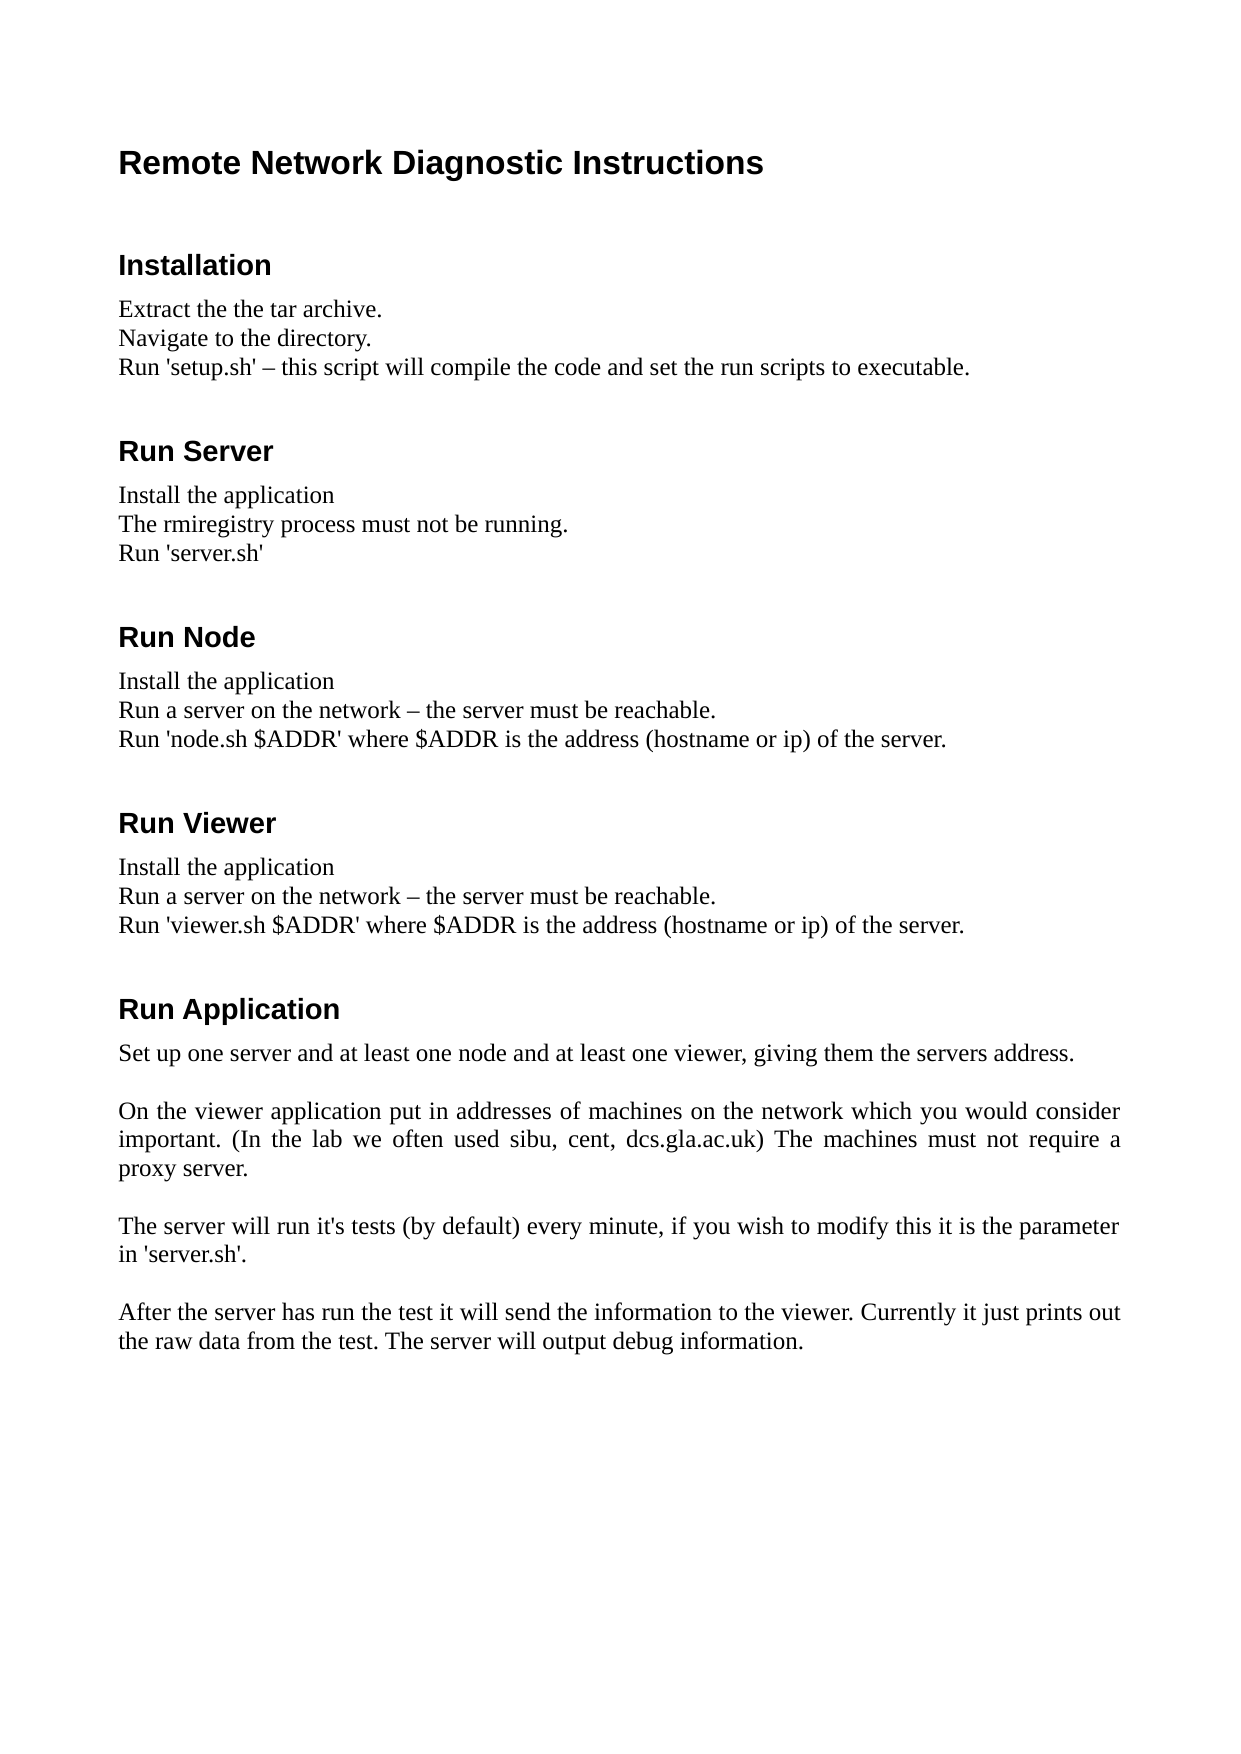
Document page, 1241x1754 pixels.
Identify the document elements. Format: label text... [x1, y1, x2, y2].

text Install the application [118, 480, 1122, 509]
text Extract the the tar archive. [118, 294, 1122, 323]
text Run a server on the network – the server must be reachable. [118, 695, 1122, 724]
text Run 'viewer.sh $ADDR' where $ADDR is the address (hostname or ip) of the server. [118, 910, 1122, 938]
text Run 'setup.sh' – this script will compile the code and set the run scripts to executable. [118, 352, 1122, 380]
text Set up one server and at least one node and at least one viewer, giving them the servers address. [118, 1038, 1122, 1067]
text Run 'node.sh $ADDR' where $ADDR is the address (hostname or ip) of the server. [118, 724, 1122, 752]
text Navigate to the directory. [118, 323, 1122, 352]
text On the viewer application put in addresses of machines on the network which you would consider important. (In the lab we often used sibu, cent, dcs.gla.ac.uk) The machines must not require a proxy server. [118, 1096, 1122, 1182]
subtitle Installation [118, 248, 1122, 282]
text Run a server on the network – the server must be reachable. [118, 881, 1122, 910]
subtitle Run Viewer [118, 806, 1122, 840]
text The server will run it's tests (by default) every minute, if you wish to modify this it is the parameter in 'server.sh'. [118, 1211, 1122, 1268]
text The rmiregistry process must not be running. [118, 509, 1122, 538]
subtitle Run Application [118, 992, 1122, 1026]
text Run 'server.sh' [118, 538, 1122, 566]
subtitle Run Node [118, 620, 1122, 654]
subtitle Run Server [118, 434, 1122, 468]
text After the server has run the test it will send the information to the viewer. Currently it just prints out the raw data from the test. The server will output debug information. [118, 1297, 1122, 1354]
text Install the application [118, 666, 1122, 695]
text Install the application [118, 852, 1122, 881]
subtitle Remote Network Diagnostic Instructions [118, 143, 1122, 182]
